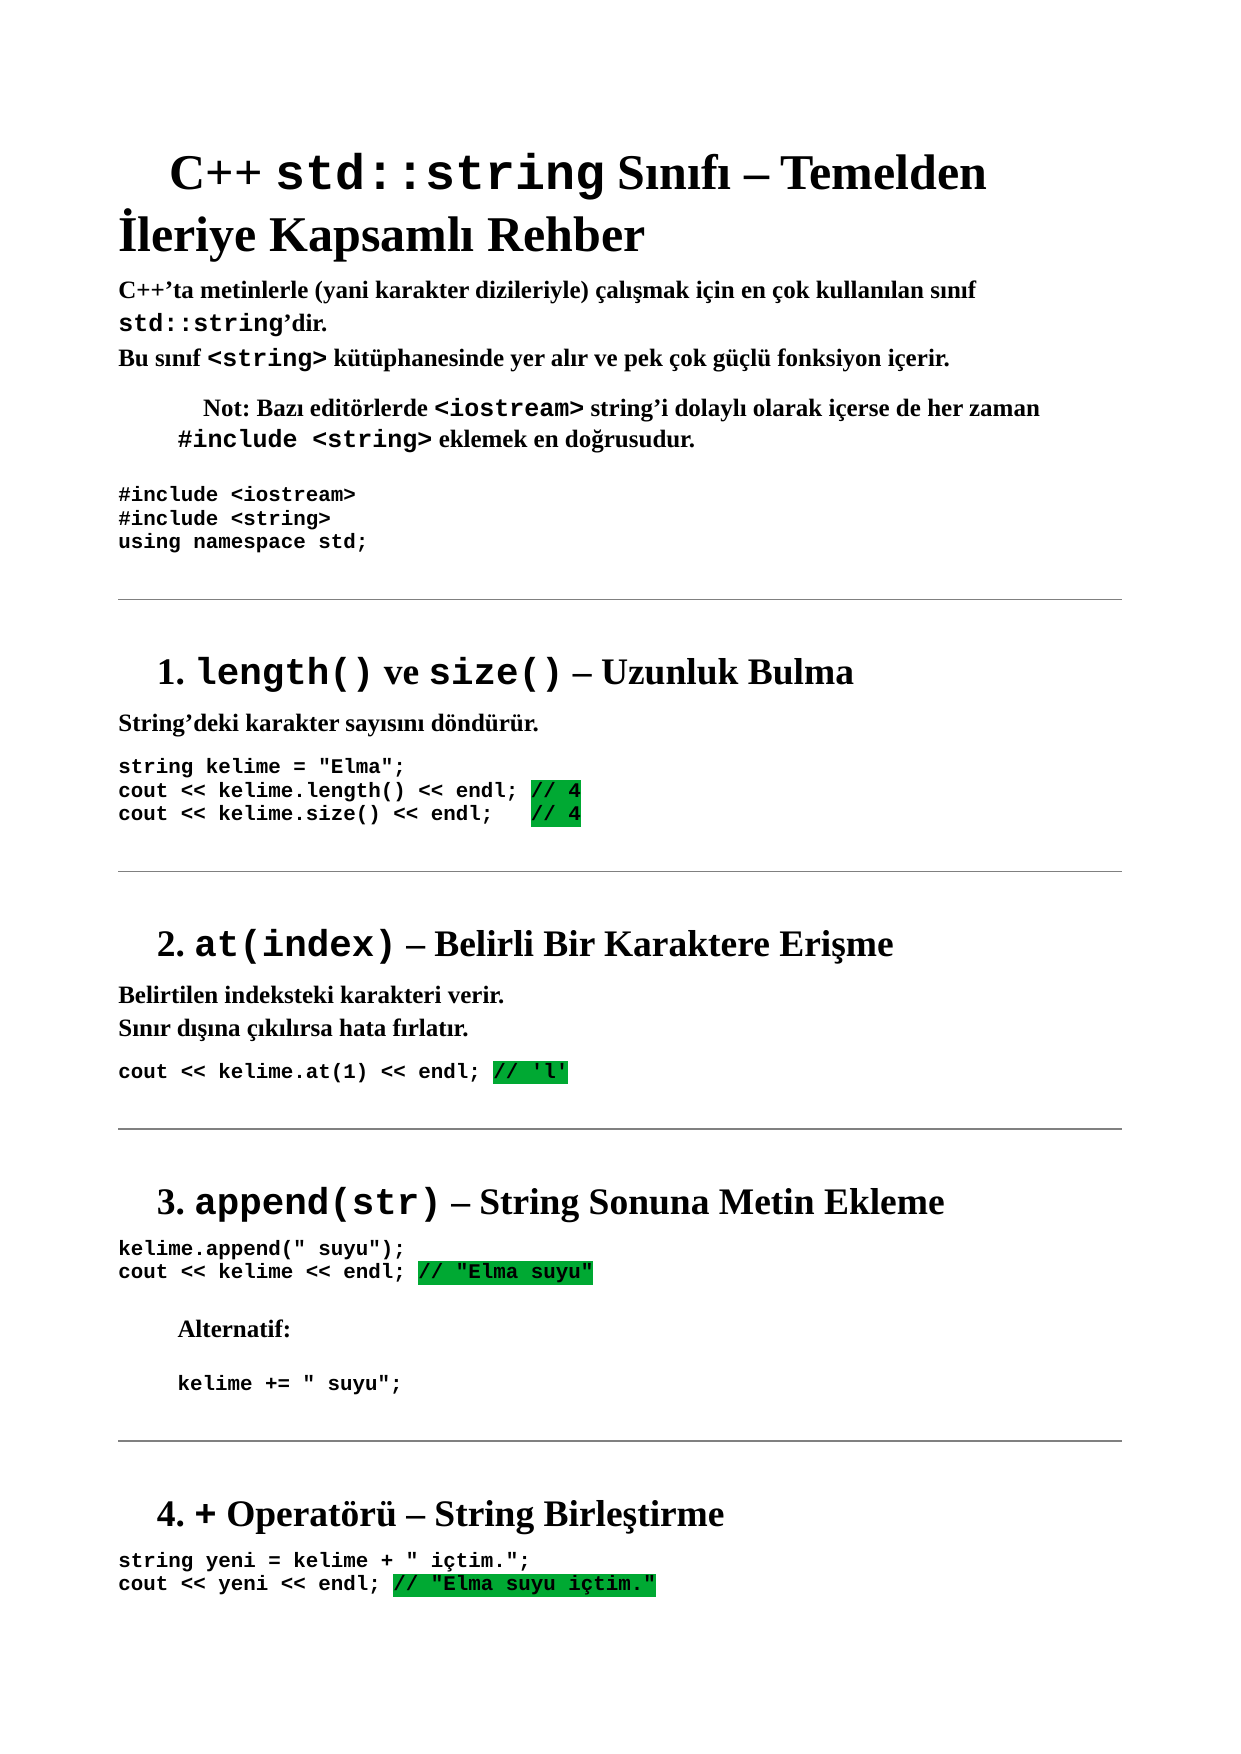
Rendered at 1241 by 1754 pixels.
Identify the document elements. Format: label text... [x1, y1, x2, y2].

subtitle 🔹 4. + Operatörü – String Birleştirme [118, 1491, 1122, 1537]
text C++’ta metinlerle (yani karakter dizileriyle) çalışmak için en çok kullanılan sınıf std::string’dir. Bu sınıf <string> kütüphanesinde yer alır ve pek çok güçlü fonksiyon içerir. [118, 275, 1122, 374]
text using namespace std; [118, 531, 1122, 555]
subtitle 🔹 2. at(index) – Belirli Bir Karaktere Erişme [118, 921, 1122, 968]
text Belirtilen indeksteki karakteri verir. Sınır dışına çıkılırsa hata fırlatır. [118, 980, 1122, 1042]
text #include <iostream> [118, 484, 1122, 508]
text String’deki karakter sayısını döndürür. [118, 708, 1122, 737]
text cout << kelime.size() << endl; // 4 [118, 803, 1122, 827]
subtitle 🔹 3. append(str) – String Sonuna Metin Ekleme [118, 1179, 1122, 1225]
text string kelime = "Elma"; [118, 756, 1122, 779]
text kelime.append(" suyu"); [118, 1238, 1122, 1261]
text cout << yeni << endl; // "Elma suyu içtim." [118, 1573, 1122, 1597]
text cout << kelime.at(1) << endl; // 'l' [118, 1061, 1122, 1084]
subtitle 🔹 1. length() ve size() – Uzunluk Bulma [118, 649, 1122, 696]
text #include <string> [118, 508, 1122, 531]
text string yeni = kelime + " içtim."; [118, 1550, 1122, 1573]
subtitle 🧩 C++ std::string Sınıfı – Temelden İleriye Kapsamlı Rehber [118, 143, 1122, 262]
text Alternatif: [177, 1314, 1063, 1343]
text cout << kelime.length() << endl; // 4 [118, 779, 1122, 803]
text 💡 Not: Bazı editörlerde <iostream> string’i dolaylı olarak içerse de her zaman #include <string> eklemek en doğrusudur. [177, 393, 1063, 454]
text kelime += " suyu"; [177, 1373, 1063, 1396]
text cout << kelime << endl; // "Elma suyu" [118, 1261, 1122, 1285]
